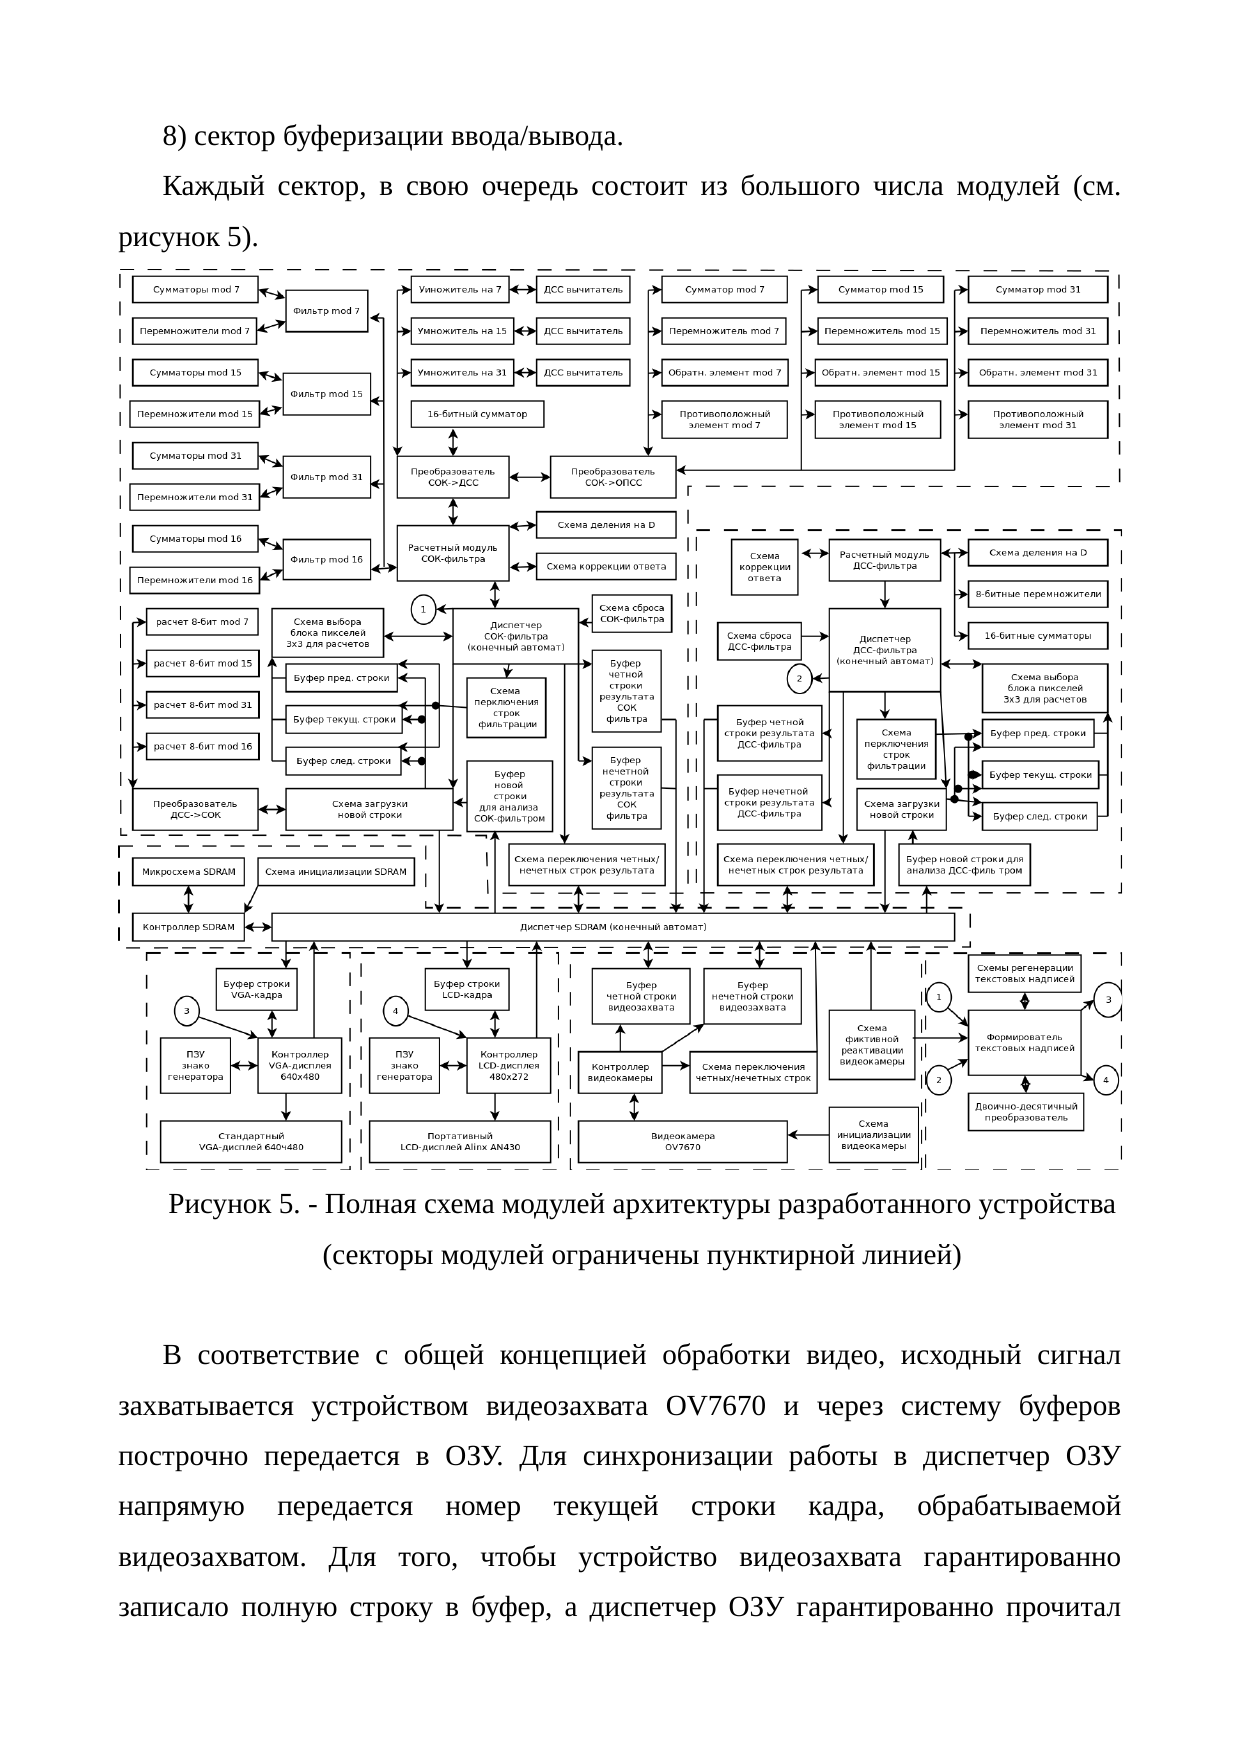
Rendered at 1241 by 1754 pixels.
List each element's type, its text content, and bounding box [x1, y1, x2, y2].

text 8) сектор буферизации ввода/вывода. [118, 118, 1122, 152]
picture [118, 269, 1123, 1170]
text Рисунок 5. - Полная схема модулей архитектуры разработанного устройства [118, 1170, 1122, 1220]
text (секторы модулей ограничены пунктирной линией) [118, 1237, 1122, 1270]
text Каждый сектор, в свою очередь состоит из большого числа модулей (см. рисунок 5). [118, 168, 1122, 252]
text В соответствие с общей концепцией обработки видео, исходный сигнал захватывается устройством видеозахвата OV7670 и через систему буферов построчно передается в ОЗУ. Для синхронизации работы в диспетчер ОЗУ напрямую передается номер текущей строки кадра, обрабатываемой видеозахватом. Для того, чтобы устройство видеозахвата гарантированно записало полную строку в буфер, а диспетчер ОЗУ гарантированно прочитал [118, 1337, 1122, 1622]
